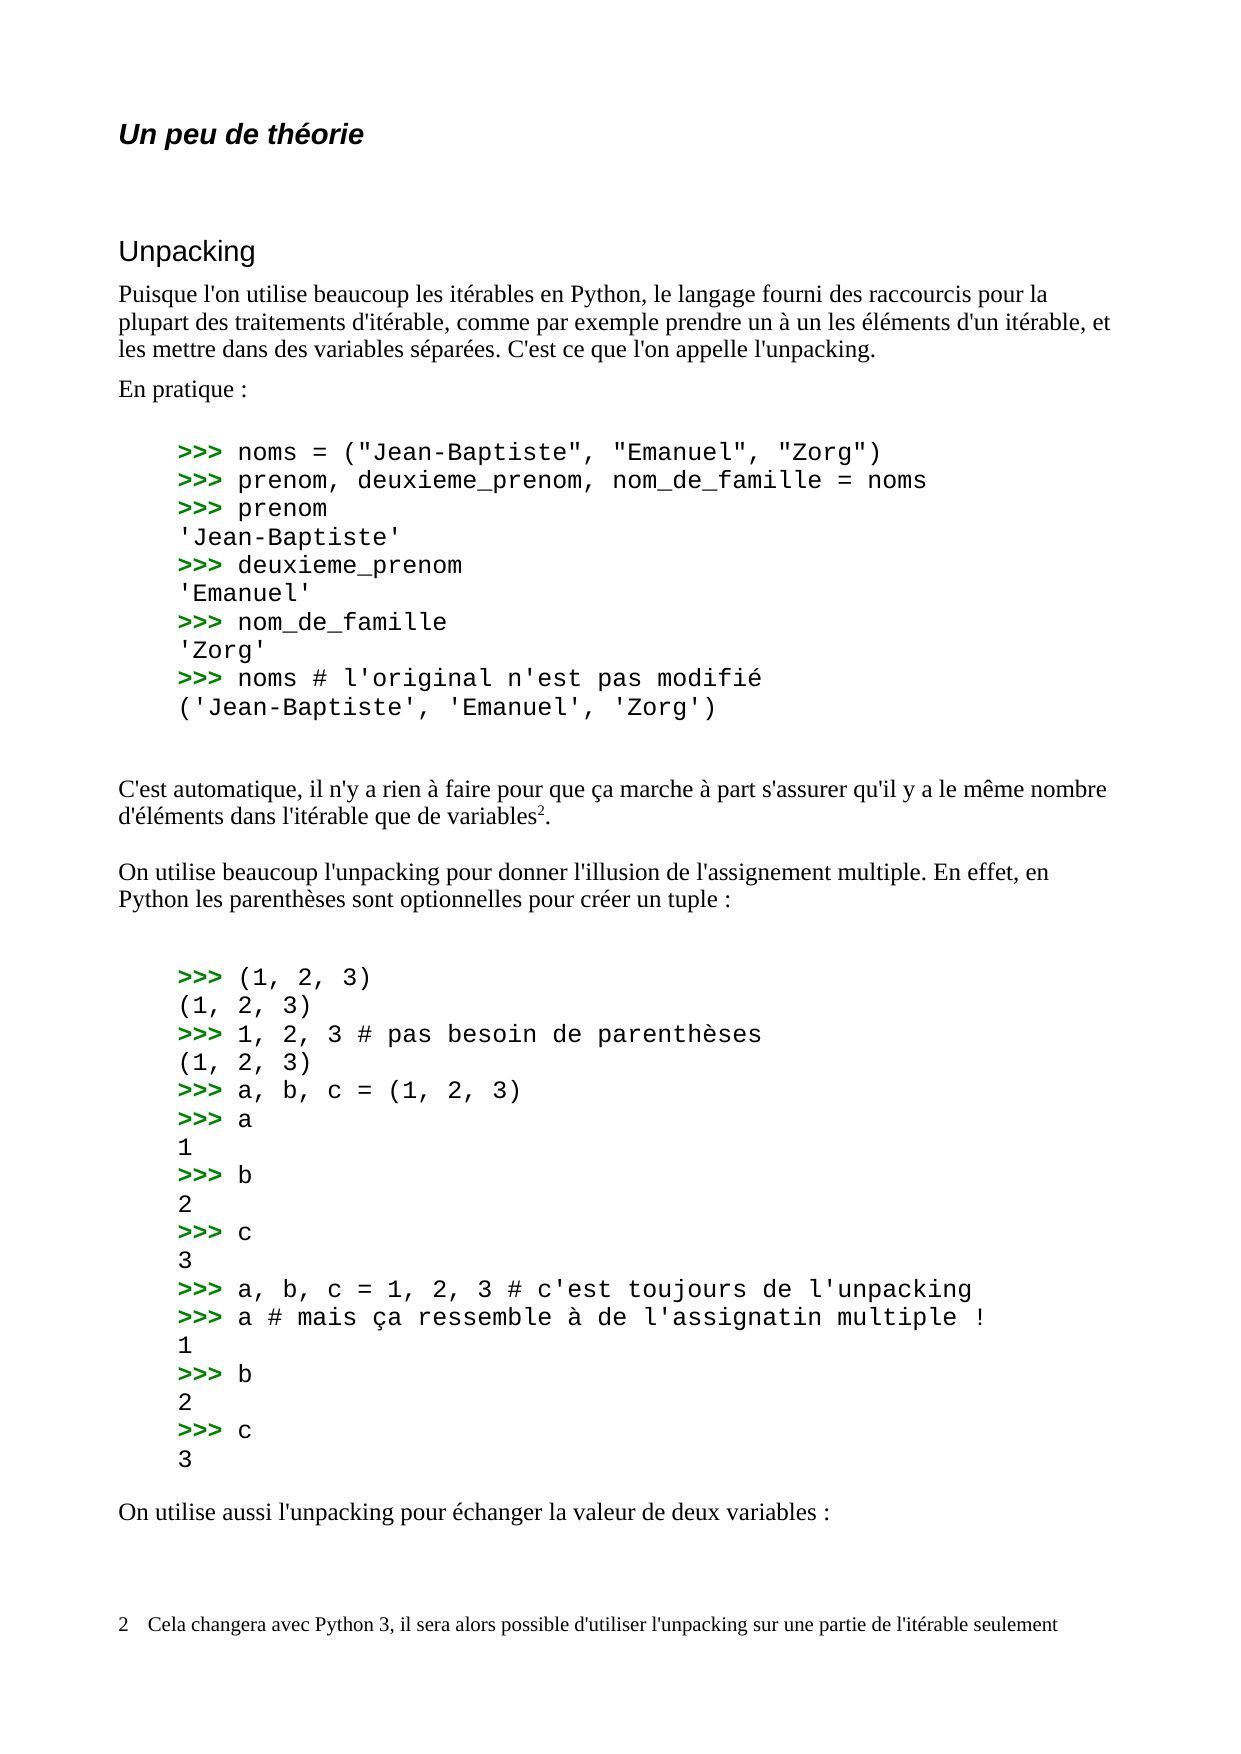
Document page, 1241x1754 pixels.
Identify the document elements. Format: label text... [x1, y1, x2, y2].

subtitle Unpacking [118, 235, 1122, 267]
text On utilise beaucoup l'unpacking pour donner l'illusion de l'assignement multiple. En effet, en Python les parenthèses sont optionnelles pour créer un tuple : [118, 858, 1122, 913]
text Cela changera avec Python 3, il sera alors possible d'utiliser l'unpacking sur une partie de l'itérable seulement [118, 1613, 1122, 1636]
text En pratique : [118, 376, 1122, 403]
text >>> noms = ("Jean-Baptiste", "Emanuel", "Zorg") >>> prenom, deuxieme_prenom, nom_de_famille = noms >>> prenom 'Jean-Baptiste' >>> deuxieme_prenom 'Emanuel' >>> nom_de_famille 'Zorg' >>> noms # l'original n'est pas modifié ('Jean-Baptiste', 'Emanuel', 'Zorg') [177, 439, 1122, 751]
text Puisque l'on utilise beaucoup les itérables en Python, le langage fourni des raccourcis pour la plupart des traitements d'itérable, comme par exemple prendre un à un les éléments d'un itérable, et les mettre dans des variables séparées. C'est ce que l'on appelle l'unpacking. [118, 280, 1122, 363]
subtitle Un peu de théorie [118, 118, 1122, 151]
text C'est automatique, il n'y a rien à faire pour que ça marche à part s'assurer qu'il y a le même nombre d'éléments dans l'itérable que de variables. [118, 775, 1122, 830]
text On utilise aussi l'unpacking pour échanger la valeur de deux variables : [118, 1498, 1122, 1526]
text >>> (1, 2, 3) (1, 2, 3) >>> 1, 2, 3 # pas besoin de parenthèses (1, 2, 3) >>> a, b, c = (1, 2, 3) >>> a 1 >>> b 2 >>> c 3 >>> a, b, c = 1, 2, 3 # c'est toujours de l'unpacking >>> a # mais ça ressemble à de l'assignatin multiple ! 1 >>> b 2 >>> c 3 [177, 964, 1122, 1474]
